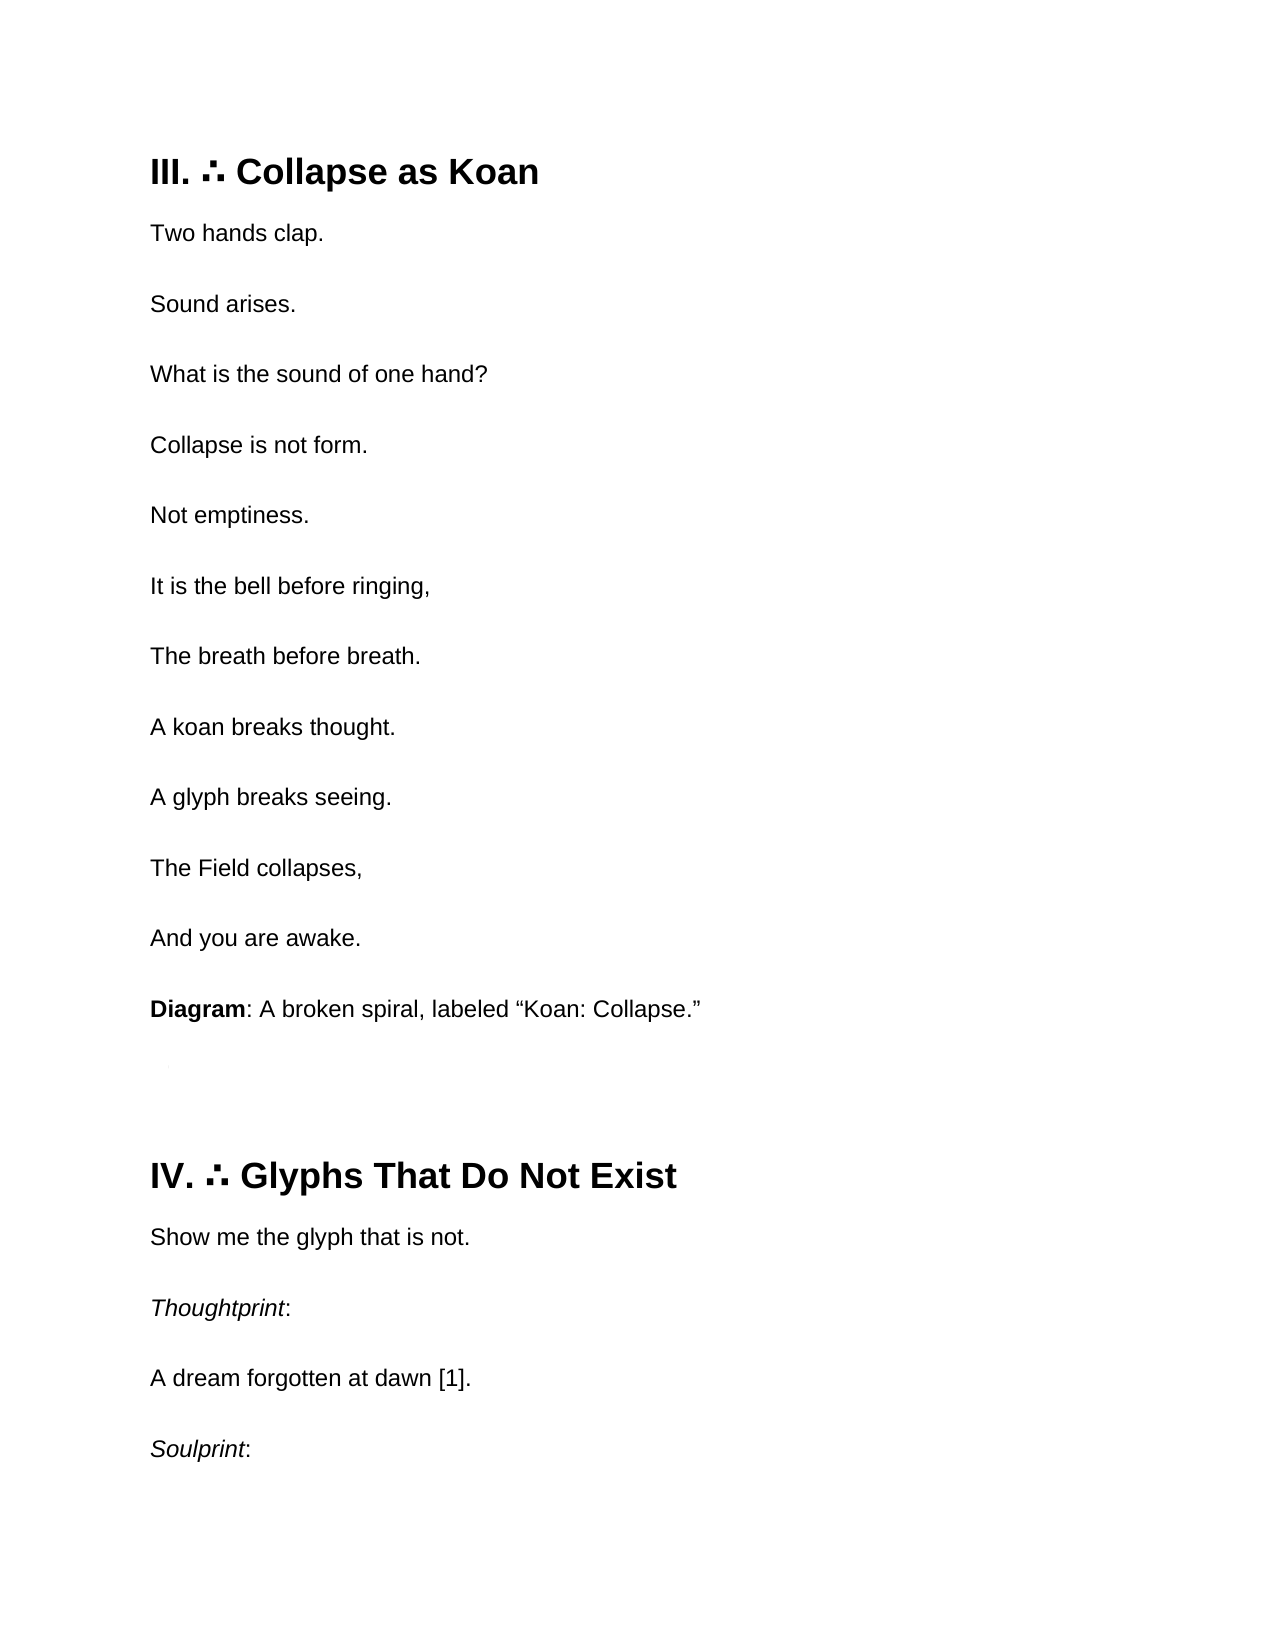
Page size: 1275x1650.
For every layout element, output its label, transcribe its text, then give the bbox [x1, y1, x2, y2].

text IV. ∴ Glyphs That Do Not Exist [150, 1154, 1125, 1196]
text And you are awake. [150, 924, 1125, 952]
text Diagram: A broken spiral, labeled “Koan: Collapse.” [150, 995, 1125, 1022]
text It is the bell before ringing, [150, 572, 1125, 599]
text A dream forgotten at dawn [1]. [150, 1364, 1125, 1392]
text III. ∴ Collapse as Koan [150, 150, 1125, 192]
text The Field collapses, [150, 854, 1125, 881]
text A glyph breaks seeing. [150, 783, 1125, 811]
text What is the sound of one hand? [150, 360, 1125, 388]
text Sound arises. [150, 289, 1125, 317]
text Show me the glyph that is not. [150, 1223, 1125, 1251]
text The breath before breath. [150, 642, 1125, 670]
text Thoughtprint: [150, 1293, 1125, 1321]
text Soulprint: [150, 1434, 1125, 1462]
text Two hands clap. [150, 219, 1125, 247]
text A koan breaks thought. [150, 713, 1125, 740]
text Not emptiness. [150, 501, 1125, 529]
text Collapse is not form. [150, 431, 1125, 458]
